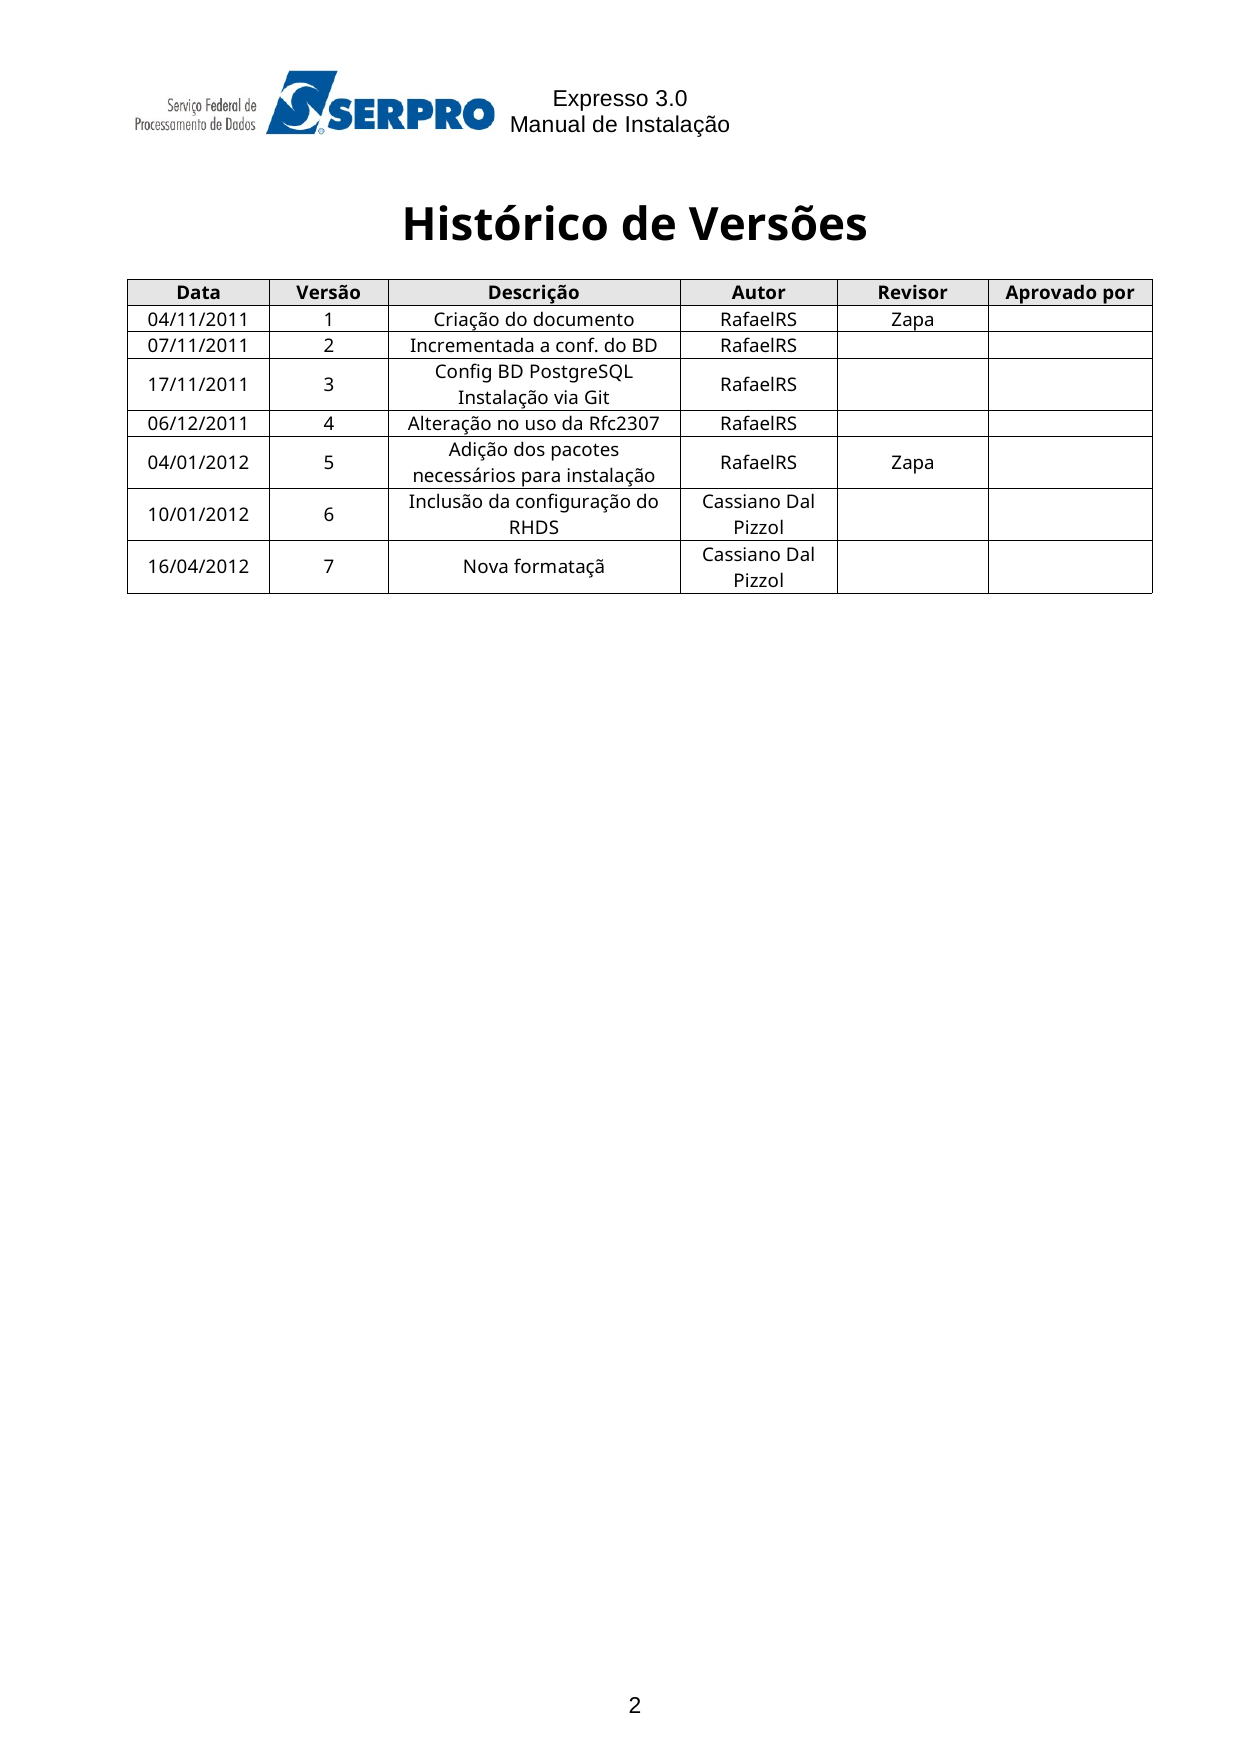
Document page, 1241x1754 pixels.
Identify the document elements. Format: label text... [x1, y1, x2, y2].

table_cell 16/04/2012 [128, 541, 269, 592]
table_cell 3 [270, 359, 388, 410]
table_cell RafaelRS [681, 359, 837, 410]
table_cell [989, 541, 1152, 592]
table_header Versão [270, 280, 388, 305]
table_cell Alteração no uso da Rfc2307 [389, 411, 680, 436]
table_cell [838, 359, 988, 410]
table_cell 17/11/2011 [128, 359, 269, 410]
table_cell 6 [270, 489, 388, 540]
table_cell RafaelRS [681, 437, 837, 488]
table_cell 1 [270, 306, 388, 331]
table_cell [989, 332, 1152, 358]
table_cell Cassiano Dal Pizzol [681, 489, 837, 540]
table_cell Adição dos pacotes necessários para instalação [389, 437, 680, 488]
table_cell 4 [270, 411, 388, 436]
table_cell [838, 411, 988, 436]
table_cell [989, 359, 1152, 410]
table_cell Cassiano Dal Pizzol [681, 541, 837, 592]
table_cell Criação do documento [389, 306, 680, 331]
table_cell [989, 489, 1152, 540]
text Histórico de Versões [118, 192, 1152, 254]
table_cell RafaelRS [681, 332, 837, 358]
table_cell [838, 489, 988, 540]
table_cell Nova formataçã [389, 541, 680, 592]
table_cell 7 [270, 541, 388, 592]
table_cell 2 [270, 332, 388, 358]
table_header Autor [681, 280, 837, 305]
table_cell Zapa [838, 437, 988, 488]
table_cell 04/01/2012 [128, 437, 269, 488]
table_cell [989, 411, 1152, 436]
table_cell 10/01/2012 [128, 489, 269, 540]
table_cell RafaelRS [681, 411, 837, 436]
table_cell Incrementada a conf. do BD [389, 332, 680, 358]
table_cell 07/11/2011 [128, 332, 269, 358]
table_cell Config BD PostgreSQL Instalação via Git [389, 359, 680, 410]
table_header Data [128, 280, 269, 305]
picture [135, 70, 495, 135]
table_header Revisor [838, 280, 988, 305]
table_cell 06/12/2011 [128, 411, 269, 436]
table_cell RafaelRS [681, 306, 837, 331]
table_header Aprovado por [989, 280, 1152, 305]
table_cell [838, 541, 988, 592]
table_cell [838, 332, 988, 358]
table_cell Inclusão da configuração do RHDS [389, 489, 680, 540]
table_header Descrição [389, 280, 680, 305]
table_cell Zapa [838, 306, 988, 331]
table_cell 04/11/2011 [128, 306, 269, 331]
table_cell 5 [270, 437, 388, 488]
table_cell [989, 437, 1152, 488]
table_cell [989, 306, 1152, 331]
